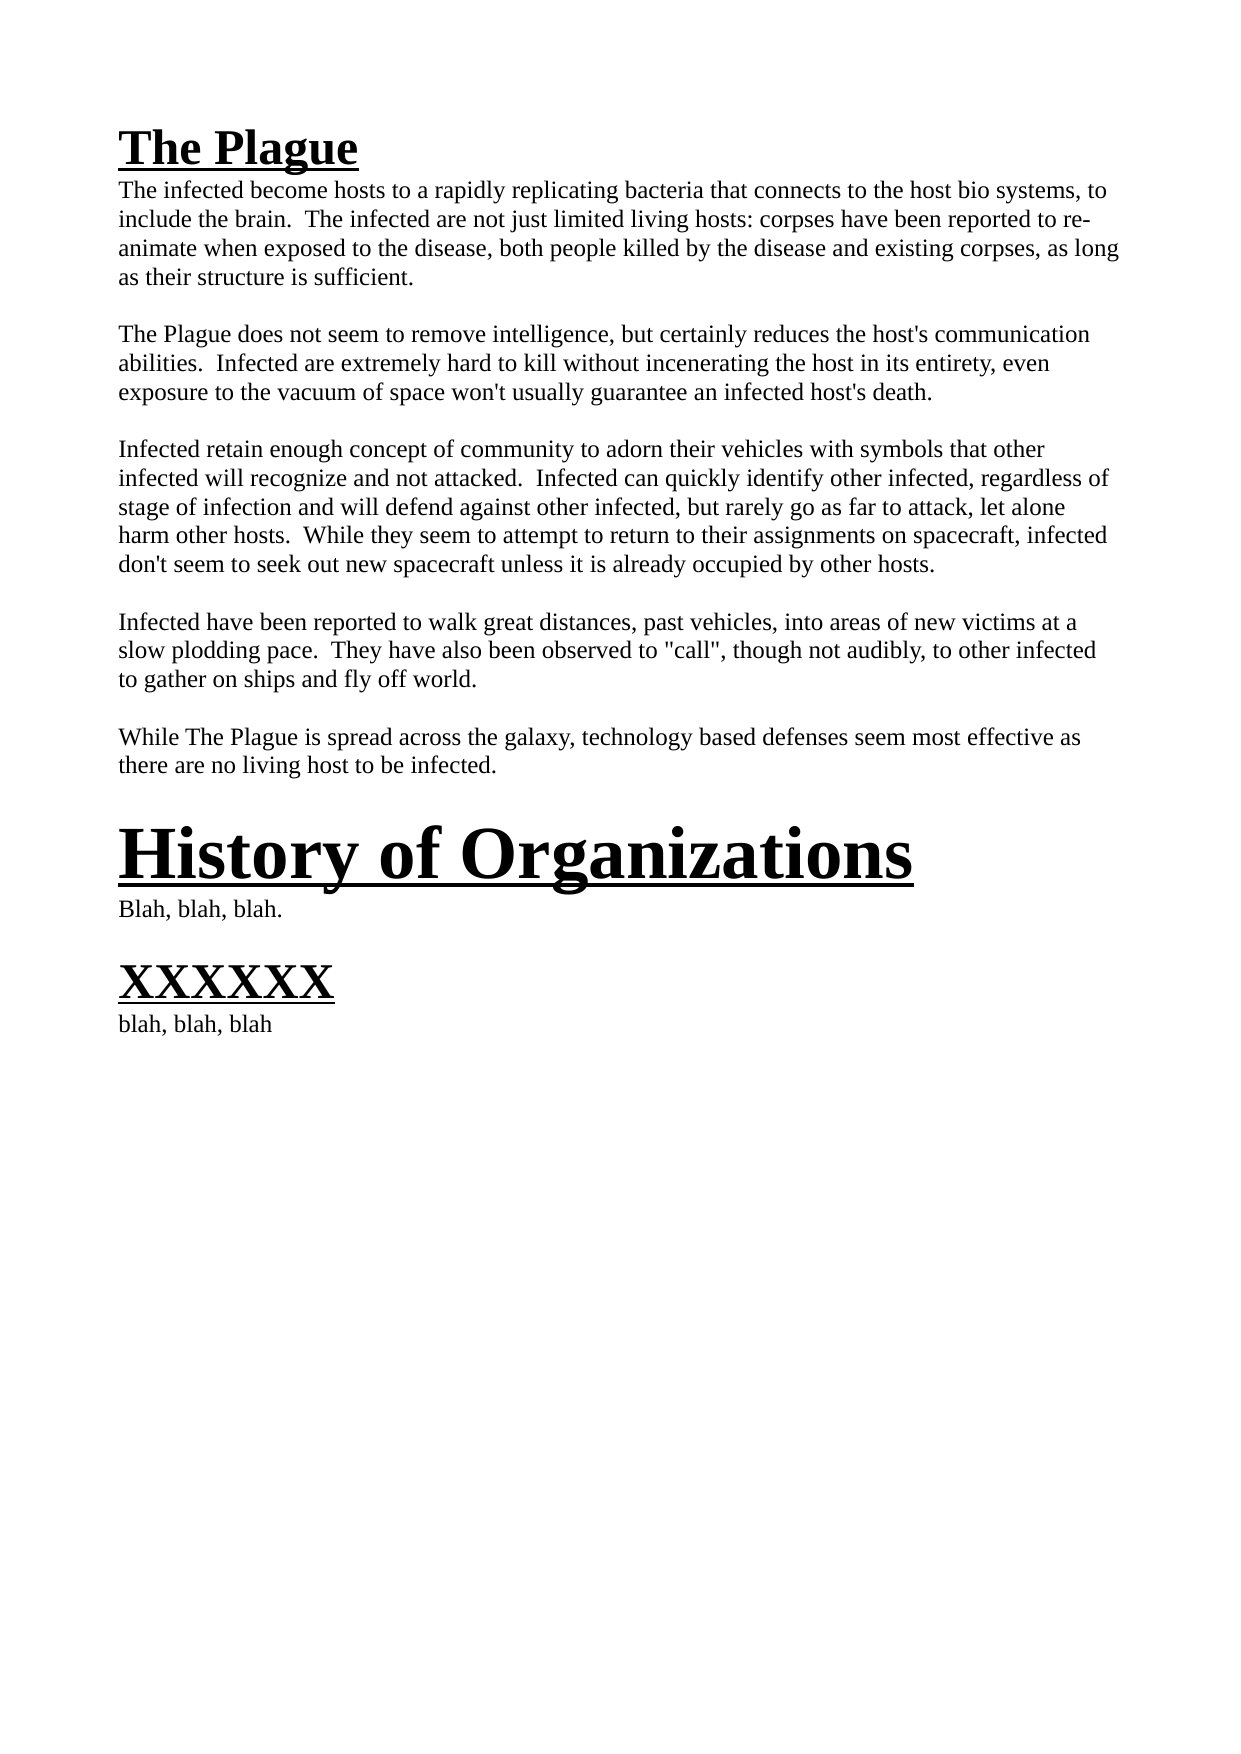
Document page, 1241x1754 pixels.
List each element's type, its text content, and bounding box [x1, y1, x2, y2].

text While The Plague is spread across the galaxy, technology based defenses seem most effective as there are no living host to be infected. [118, 722, 1122, 779]
text The Plague does not seem to remove intelligence, but certainly reduces the host's communication abilities. Infected are extremely hard to kill without incenerating the host in its entirety, even exposure to the vacuum of space won't usually guarantee an infected host's death. [118, 319, 1122, 406]
text History of Organizations [118, 808, 1122, 894]
text Infected have been reported to walk great distances, past vehicles, into areas of new victims at a slow plodding pace. They have also been observed to "call", though not audibly, to other infected to gather on ships and fly off world. [118, 607, 1122, 693]
text Blah, blah, blah. [118, 894, 1122, 923]
text blah, blah, blah [118, 1009, 1122, 1038]
text The infected become hosts to a rapidly replicating bacteria that connects to the host bio systems, to include the brain. The infected are not just limited living hosts: corpses have been reported to re-animate when exposed to the disease, both people killed by the disease and existing corpses, as long as their structure is sufficient. [118, 176, 1122, 291]
text Infected retain enough concept of community to adorn their vehicles with symbols that other infected will recognize and not attacked. Infected can quickly identify other infected, regardless of stage of infection and will defend against other infected, but rarely go as far to attack, let alone harm other hosts. While they seem to attempt to return to their assignments on spacecraft, infected don't seem to seek out new spacecraft unless it is already occupied by other hosts. [118, 434, 1122, 578]
text The Plague [118, 118, 1122, 176]
text XXXXXX [118, 952, 1122, 1009]
